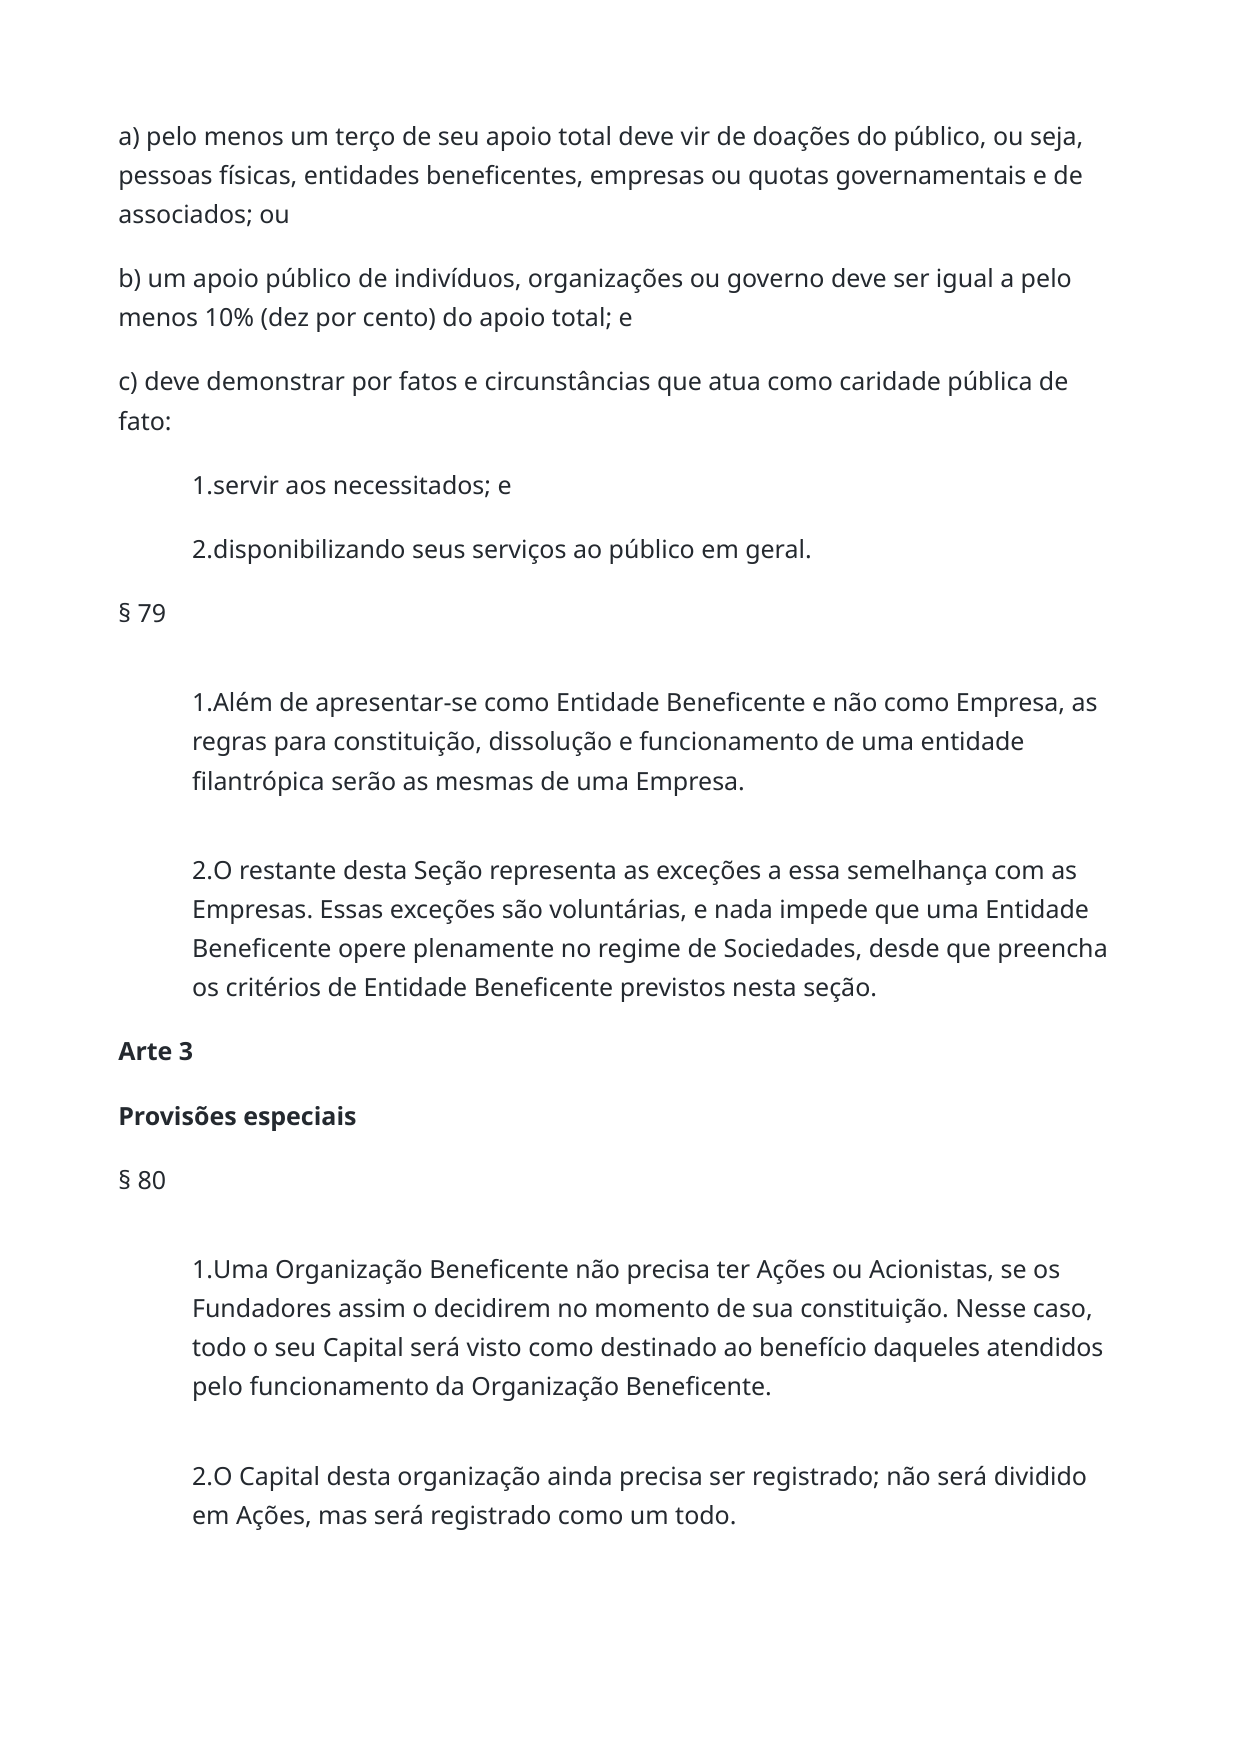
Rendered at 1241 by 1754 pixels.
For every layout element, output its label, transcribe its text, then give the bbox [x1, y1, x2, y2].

list servir aos necessitados; e [118, 467, 1122, 501]
list Além de apresentar-se como Entidade Beneficente e não como Empresa, as regras para constituição, dissolução e funcionamento de uma entidade filantrópica serão as mesmas de uma Empresa. [118, 685, 1122, 797]
list disponibilizando seus serviços ao público em geral. [118, 531, 1122, 566]
list O restante desta Seção representa as exceções a essa semelhança com as Empresas. Essas exceções são voluntárias, e nada impede que uma Entidade Beneficente opere plenamente no regime de Sociedades, desde que preencha os critérios de Entidade Beneficente previstos nesta seção. [118, 852, 1122, 1004]
text § 80 [118, 1162, 1122, 1196]
text § 79 [118, 596, 1122, 630]
list Uma Organização Beneficente não precisa ter Ações ou Acionistas, se os Fundadores assim o decidirem no momento de sua constituição. Nesse caso, todo o seu Capital será visto como destinado ao benefício daqueles atendidos pelo funcionamento da Organização Beneficente. [118, 1251, 1122, 1403]
text c) deve demonstrar por fatos e circunstâncias que atua como caridade pública de fato: [118, 364, 1122, 437]
text Arte 3 [118, 1034, 1122, 1068]
text Provisões especiais [118, 1098, 1122, 1132]
list O Capital desta organização ainda precisa ser registrado; não será dividido em Ações, mas será registrado como um todo. [118, 1458, 1122, 1531]
text a) pelo menos um terço de seu apoio total deve vir de doações do público, ou seja, pessoas físicas, entidades beneficentes, empresas ou quotas governamentais e de associados; ou [118, 118, 1122, 231]
text b) um apoio público de indivíduos, organizações ou governo deve ser igual a pelo menos 10% (dez por cento) do apoio total; e [118, 261, 1122, 334]
